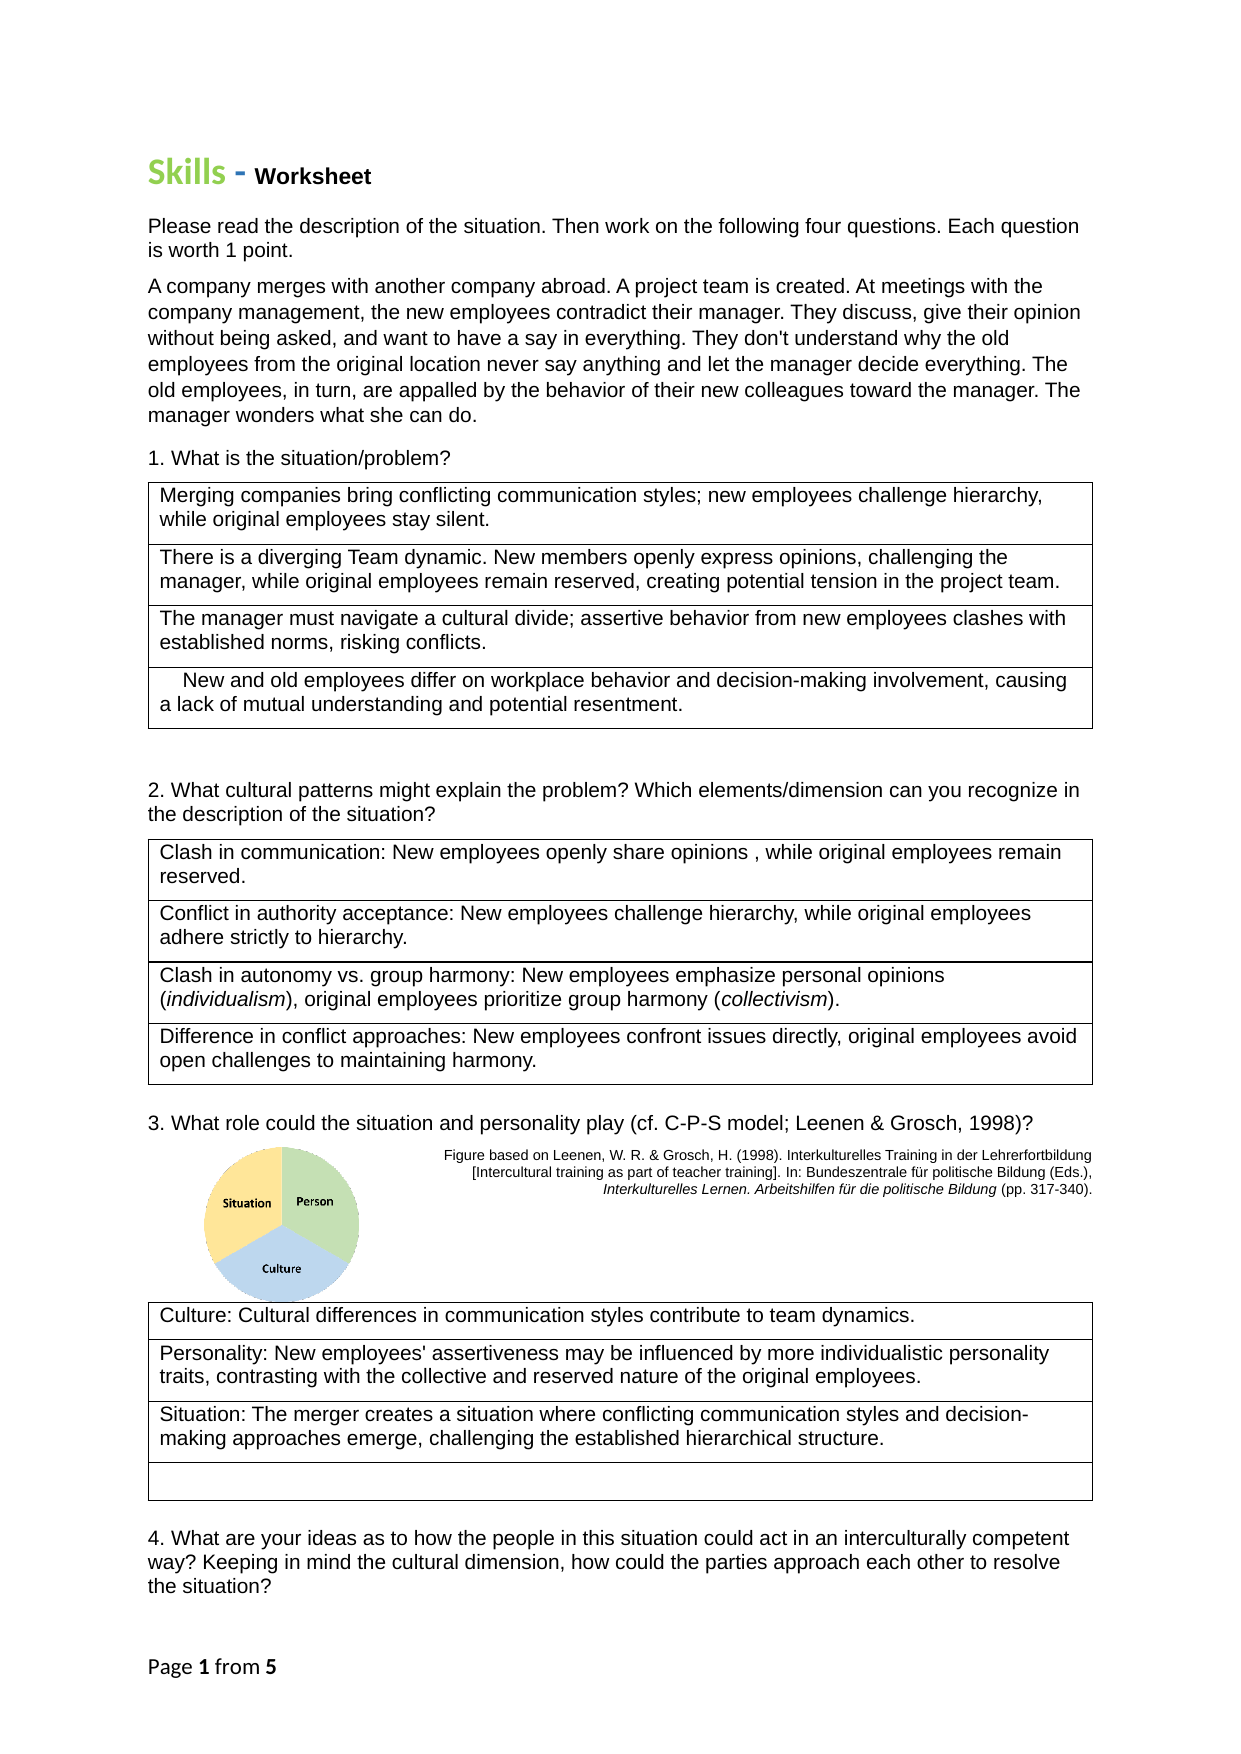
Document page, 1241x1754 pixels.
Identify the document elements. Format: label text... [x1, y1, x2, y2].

text A company merges with another company abroad. A project team is created. At meetings with the company management, the new employees contradict their manager. They discuss, give their opinion without being asked, and want to have a say in everything. They don't understand why the old employees from the original location never say anything and let the manager decide everything. The old employees, in turn, are appalled by the behavior of their new colleagues toward the manager. The manager wonders what she can do. [148, 274, 1093, 427]
table_cell [149, 1463, 1092, 1500]
table_cell Personality: New employees' assertiveness may be influenced by more individualistic personality traits, contrasting with the collective and reserved nature of the original employees. [149, 1340, 1092, 1401]
table_cell Conflict in authority acceptance: New employees challenge hierarchy, while original employees adhere strictly to hierarchy. [149, 901, 1092, 961]
table_cell There is a diverging Team dynamic. New members openly express opinions, challenging the manager, while original employees remain reserved, creating potential tension in the project team. [149, 545, 1092, 605]
table_header Merging companies bring conflicting communication styles; new employees challenge hierarchy, while original employees stay silent. [149, 483, 1092, 544]
text Please read the description of the situation. Then work on the following four questions. Each question is worth 1 point. [148, 214, 1093, 262]
text Figure based on Leenen, W. R. & Grosch, H. (1998). Interkulturelles Training in der Lehrerfortbildung [Intercultural training as part of teacher training]. In: Bundeszentrale für politische Bildung (Eds.), Interkulturelles Lernen. Arbeitshilfen für die politische Bildung (pp. 317-340). [359, 1147, 1093, 1197]
picture [204, 1147, 359, 1302]
table_cell Difference in conflict approaches: New employees confront issues directly, original employees avoid open challenges to maintaining harmony. [149, 1024, 1092, 1084]
text Skills - Worksheet [148, 148, 1093, 193]
table_header Culture: Cultural differences in communication styles contribute to team dynamics. [149, 1303, 1092, 1339]
table_header Clash in communication: New employees openly share opinions , while original employees remain reserved. [149, 840, 1092, 900]
table_cell New and old employees differ on workplace behavior and decision-making involvement, causing a lack of mutual understanding and potential resentment. [149, 668, 1092, 728]
text 4. What are your ideas as to how the people in this situation could act in an interculturally competent way? Keeping in mind the cultural dimension, how could the parties approach each other to resolve the situation? [148, 1526, 1093, 1598]
text 1. What is the situation/problem? [148, 446, 1093, 470]
table_cell Clash in autonomy vs. group harmony: New employees emphasize personal opinions (individualism), original employees prioritize group harmony (collectivism). [149, 963, 1092, 1023]
table_cell Situation: The merger creates a situation where conflicting communication styles and decision-making approaches emerge, challenging the established hierarchical structure. [149, 1402, 1092, 1462]
table_cell The manager must navigate a cultural divide; assertive behavior from new employees clashes with established norms, risking conflicts. [149, 606, 1092, 667]
text 2. What cultural patterns might explain the problem? Which elements/dimension can you recognize in the description of the situation? [148, 778, 1093, 826]
text 3. What role could the situation and personality play (cf. C-P-S model; Leenen & Grosch, 1998)? [148, 1110, 1093, 1134]
